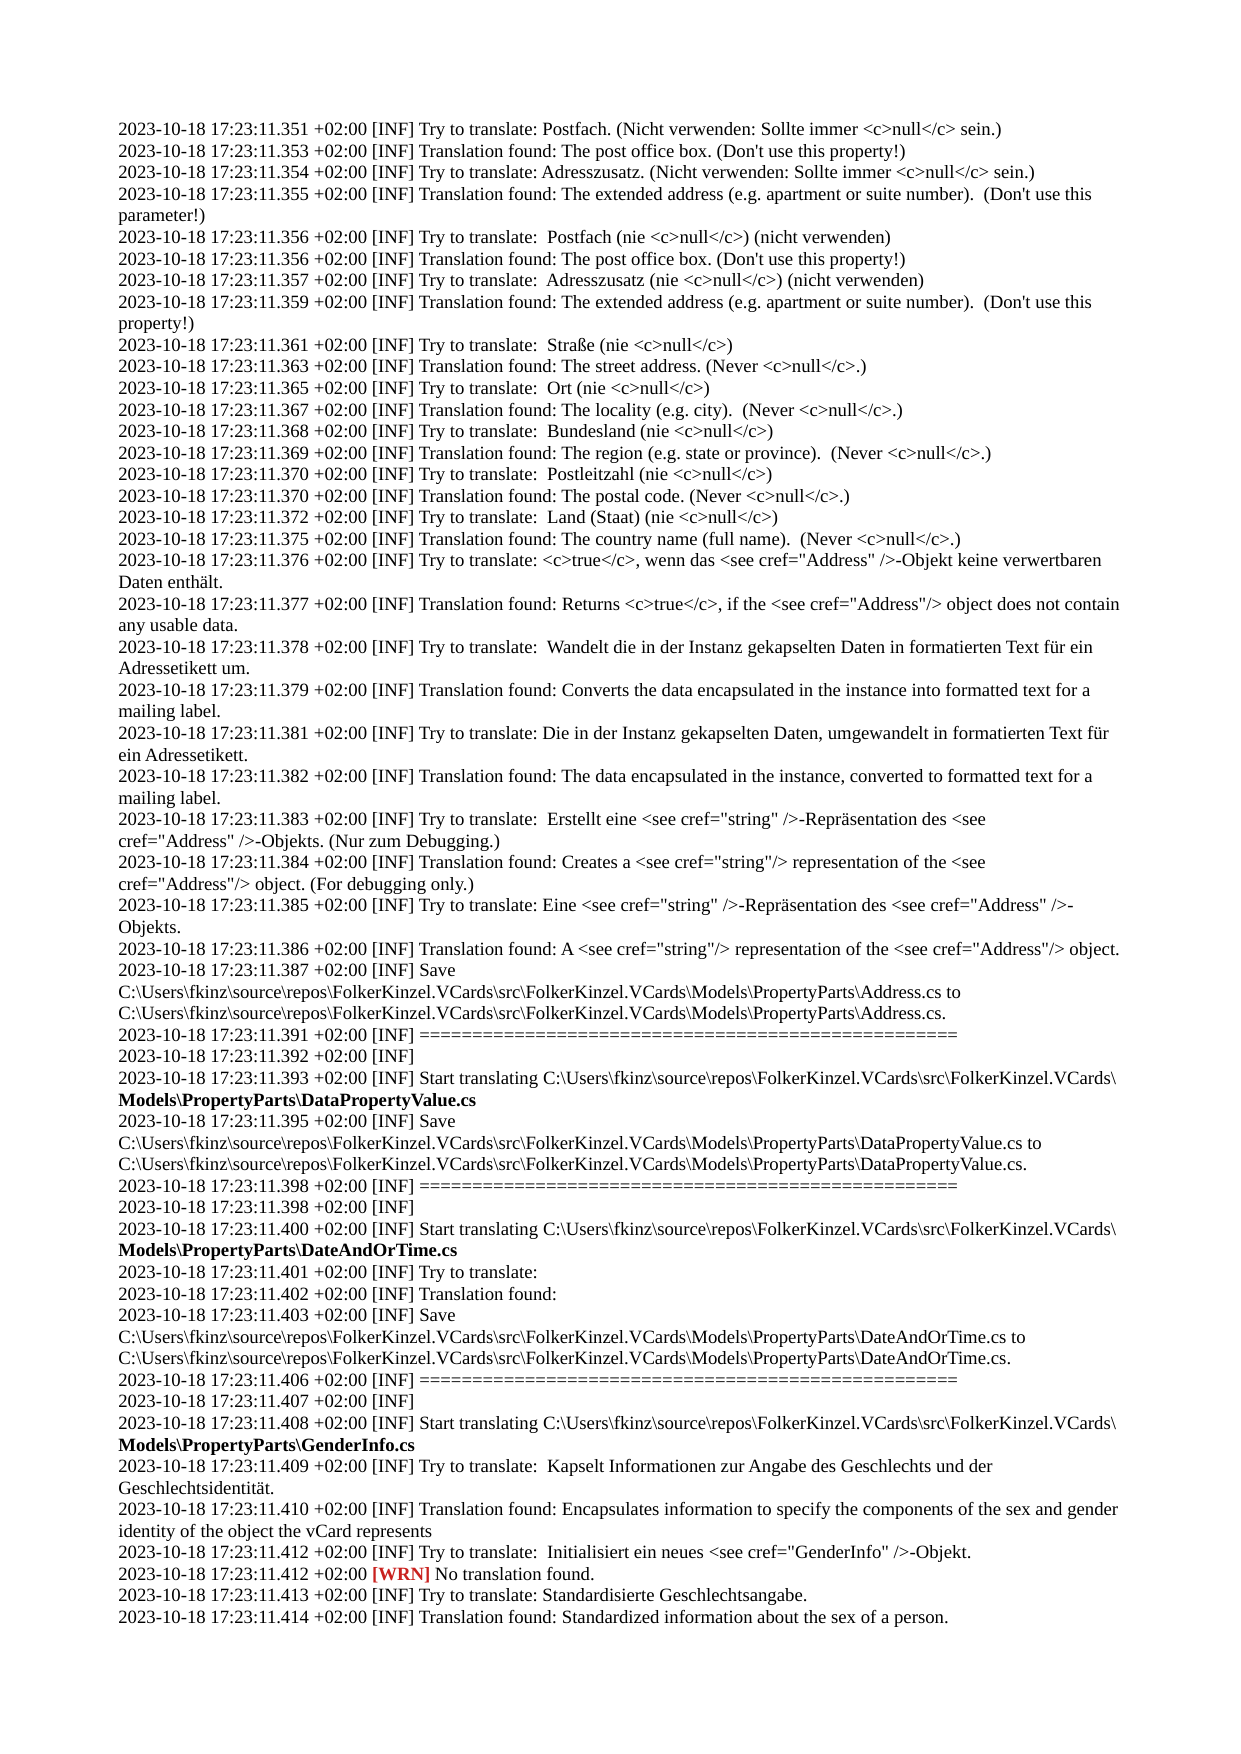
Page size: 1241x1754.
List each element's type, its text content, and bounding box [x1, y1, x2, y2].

text 2023-10-18 17:23:11.370 +02:00 [INF] Try to translate: Postleitzahl (nie <c>null</c>) [118, 463, 1122, 485]
text 2023-10-18 17:23:11.369 +02:00 [INF] Translation found: The region (e.g. state or province). (Never <c>null</c>.) [118, 442, 1122, 463]
text 2023-10-18 17:23:11.413 +02:00 [INF] Try to translate: Standardisierte Geschlechtsangabe. [118, 1584, 1122, 1606]
text 2023-10-18 17:23:11.402 +02:00 [INF] Translation found: [118, 1282, 1122, 1304]
text 2023-10-18 17:23:11.412 +02:00 [INF] Try to translate: Initialisiert ein neues <see cref="GenderInfo" />-Objekt. [118, 1541, 1122, 1563]
text 2023-10-18 17:23:11.414 +02:00 [INF] Translation found: Standardized information about the sex of a person. [118, 1606, 1122, 1627]
text 2023-10-18 17:23:11.354 +02:00 [INF] Try to translate: Adresszusatz. (Nicht verwenden: Sollte immer <c>null</c> sein.) [118, 161, 1122, 183]
text 2023-10-18 17:23:11.363 +02:00 [INF] Translation found: The street address. (Never <c>null</c>.) [118, 355, 1122, 377]
text 2023-10-18 17:23:11.407 +02:00 [INF] [118, 1390, 1122, 1412]
text 2023-10-18 17:23:11.365 +02:00 [INF] Try to translate: Ort (nie <c>null</c>) [118, 377, 1122, 398]
text 2023-10-18 17:23:11.400 +02:00 [INF] Start translating C:\Users\fkinz\source\repos\FolkerKinzel.VCards\src\FolkerKinzel.VCards\Models\PropertyParts\DateAndOrTime.cs [118, 1218, 1122, 1261]
text 2023-10-18 17:23:11.361 +02:00 [INF] Try to translate: Straße (nie <c>null</c>) [118, 334, 1122, 355]
text 2023-10-18 17:23:11.372 +02:00 [INF] Try to translate: Land (Staat) (nie <c>null</c>) [118, 506, 1122, 528]
text 2023-10-18 17:23:11.377 +02:00 [INF] Translation found: Returns <c>true</c>, if the <see cref="Address"/> object does not contain any usable data. [118, 592, 1122, 636]
text 2023-10-18 17:23:11.386 +02:00 [INF] Translation found: A <see cref="string"/> representation of the <see cref="Address"/> object. [118, 937, 1122, 959]
text 2023-10-18 17:23:11.398 +02:00 [INF] [118, 1196, 1122, 1218]
text 2023-10-18 17:23:11.353 +02:00 [INF] Translation found: The post office box. (Don't use this property!) [118, 140, 1122, 161]
text 2023-10-18 17:23:11.368 +02:00 [INF] Try to translate: Bundesland (nie <c>null</c>) [118, 420, 1122, 442]
text 2023-10-18 17:23:11.391 +02:00 [INF] =================================================== [118, 1024, 1122, 1045]
text 2023-10-18 17:23:11.410 +02:00 [INF] Translation found: Encapsulates information to specify the components of the sex and gender identity of the object the vCard represents [118, 1498, 1122, 1541]
text 2023-10-18 17:23:11.382 +02:00 [INF] Translation found: The data encapsulated in the instance, converted to formatted text for a mailing label. [118, 765, 1122, 808]
text 2023-10-18 17:23:11.412 +02:00 [WRN] No translation found. [118, 1563, 1122, 1584]
text 2023-10-18 17:23:11.379 +02:00 [INF] Translation found: Converts the data encapsulated in the instance into formatted text for a mailing label. [118, 679, 1122, 722]
text 2023-10-18 17:23:11.381 +02:00 [INF] Try to translate: Die in der Instanz gekapselten Daten, umgewandelt in formatierten Text für ein Adressetikett. [118, 722, 1122, 765]
text 2023-10-18 17:23:11.398 +02:00 [INF] =================================================== [118, 1175, 1122, 1196]
text 2023-10-18 17:23:11.383 +02:00 [INF] Try to translate: Erstellt eine <see cref="string" />-Repräsentation des <see cref="Address" />-Objekts. (Nur zum Debugging.) [118, 808, 1122, 851]
text 2023-10-18 17:23:11.367 +02:00 [INF] Translation found: The locality (e.g. city). (Never <c>null</c>.) [118, 398, 1122, 420]
text 2023-10-18 17:23:11.401 +02:00 [INF] Try to translate: [118, 1261, 1122, 1282]
text 2023-10-18 17:23:11.408 +02:00 [INF] Start translating C:\Users\fkinz\source\repos\FolkerKinzel.VCards\src\FolkerKinzel.VCards\Models\PropertyParts\GenderInfo.cs [118, 1412, 1122, 1455]
text 2023-10-18 17:23:11.378 +02:00 [INF] Try to translate: Wandelt die in der Instanz gekapselten Daten in formatierten Text für ein Adressetikett um. [118, 636, 1122, 679]
text 2023-10-18 17:23:11.359 +02:00 [INF] Translation found: The extended address (e.g. apartment or suite number). (Don't use this property!) [118, 291, 1122, 334]
text 2023-10-18 17:23:11.375 +02:00 [INF] Translation found: The country name (full name). (Never <c>null</c>.) [118, 528, 1122, 549]
text 2023-10-18 17:23:11.387 +02:00 [INF] Save C:\Users\fkinz\source\repos\FolkerKinzel.VCards\src\FolkerKinzel.VCards\Models\PropertyParts\Address.cs to C:\Users\fkinz\source\repos\FolkerKinzel.VCards\src\FolkerKinzel.VCards\Models\PropertyParts\Address.cs. [118, 959, 1122, 1024]
text 2023-10-18 17:23:11.351 +02:00 [INF] Try to translate: Postfach. (Nicht verwenden: Sollte immer <c>null</c> sein.) [118, 118, 1122, 140]
text 2023-10-18 17:23:11.395 +02:00 [INF] Save C:\Users\fkinz\source\repos\FolkerKinzel.VCards\src\FolkerKinzel.VCards\Models\PropertyParts\DataPropertyValue.cs to C:\Users\fkinz\source\repos\FolkerKinzel.VCards\src\FolkerKinzel.VCards\Models\PropertyParts\DataPropertyValue.cs. [118, 1110, 1122, 1175]
text 2023-10-18 17:23:11.356 +02:00 [INF] Translation found: The post office box. (Don't use this property!) [118, 247, 1122, 269]
text 2023-10-18 17:23:11.393 +02:00 [INF] Start translating C:\Users\fkinz\source\repos\FolkerKinzel.VCards\src\FolkerKinzel.VCards\Models\PropertyParts\DataPropertyValue.cs [118, 1067, 1122, 1110]
text 2023-10-18 17:23:11.376 +02:00 [INF] Try to translate: <c>true</c>, wenn das <see cref="Address" />-Objekt keine verwertbaren Daten enthält. [118, 549, 1122, 592]
text 2023-10-18 17:23:11.357 +02:00 [INF] Try to translate: Adresszusatz (nie <c>null</c>) (nicht verwenden) [118, 269, 1122, 291]
text 2023-10-18 17:23:11.355 +02:00 [INF] Translation found: The extended address (e.g. apartment or suite number). (Don't use this parameter!) [118, 183, 1122, 226]
text 2023-10-18 17:23:11.384 +02:00 [INF] Translation found: Creates a <see cref="string"/> representation of the <see cref="Address"/> object. (For debugging only.) [118, 851, 1122, 894]
text 2023-10-18 17:23:11.409 +02:00 [INF] Try to translate: Kapselt Informationen zur Angabe des Geschlechts und der Geschlechtsidentität. [118, 1455, 1122, 1498]
text 2023-10-18 17:23:11.406 +02:00 [INF] =================================================== [118, 1369, 1122, 1390]
text 2023-10-18 17:23:11.356 +02:00 [INF] Try to translate: Postfach (nie <c>null</c>) (nicht verwenden) [118, 226, 1122, 247]
text 2023-10-18 17:23:11.370 +02:00 [INF] Translation found: The postal code. (Never <c>null</c>.) [118, 485, 1122, 506]
text 2023-10-18 17:23:11.385 +02:00 [INF] Try to translate: Eine <see cref="string" />-Repräsentation des <see cref="Address" />-Objekts. [118, 894, 1122, 937]
text 2023-10-18 17:23:11.392 +02:00 [INF] [118, 1045, 1122, 1067]
text 2023-10-18 17:23:11.403 +02:00 [INF] Save C:\Users\fkinz\source\repos\FolkerKinzel.VCards\src\FolkerKinzel.VCards\Models\PropertyParts\DateAndOrTime.cs to C:\Users\fkinz\source\repos\FolkerKinzel.VCards\src\FolkerKinzel.VCards\Models\PropertyParts\DateAndOrTime.cs. [118, 1304, 1122, 1369]
